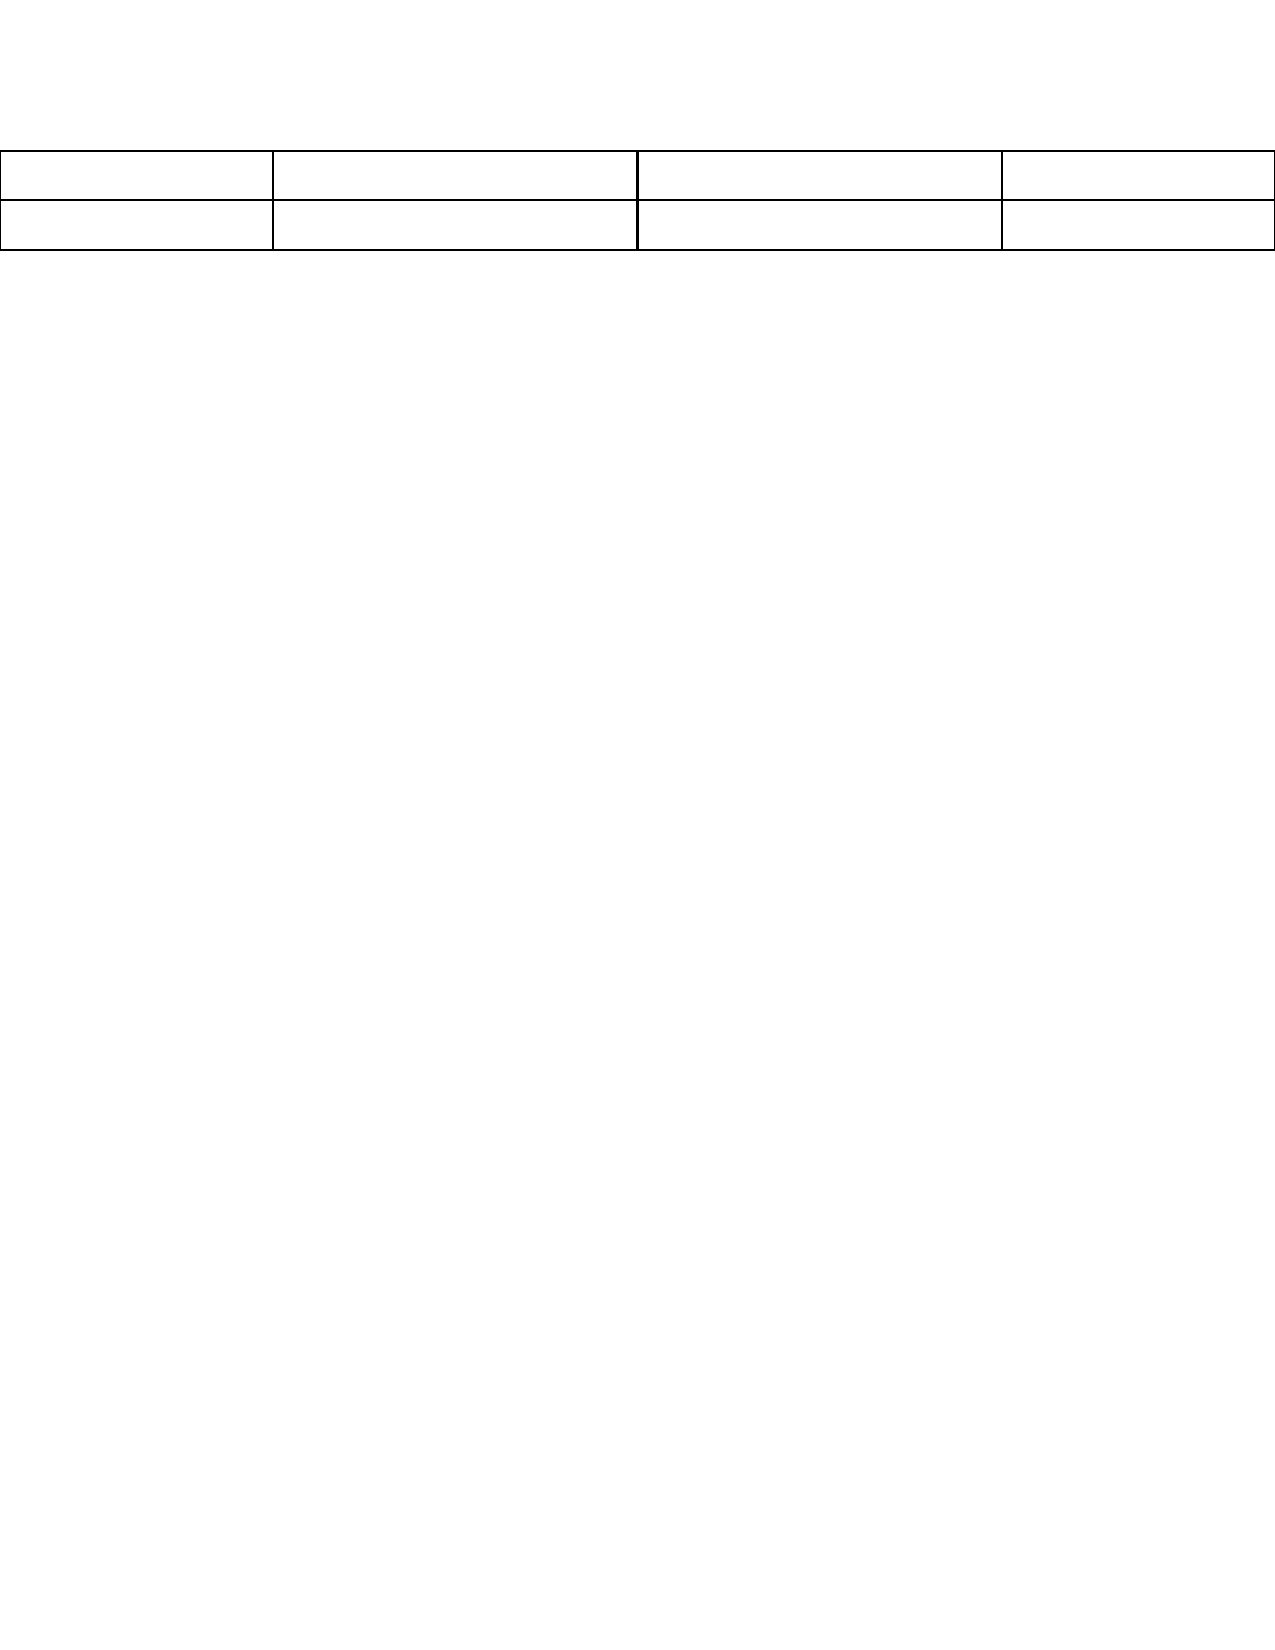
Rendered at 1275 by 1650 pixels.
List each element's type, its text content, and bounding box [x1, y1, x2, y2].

table_cell [274, 201, 636, 248]
table_cell [639, 201, 1001, 248]
table_cell [274, 152, 636, 199]
table_cell [639, 152, 1001, 199]
table_cell [1003, 152, 1274, 199]
table_cell Dia 4 [1, 152, 272, 199]
table_cell Dia 5 [1, 201, 272, 248]
table_cell [1003, 201, 1274, 248]
